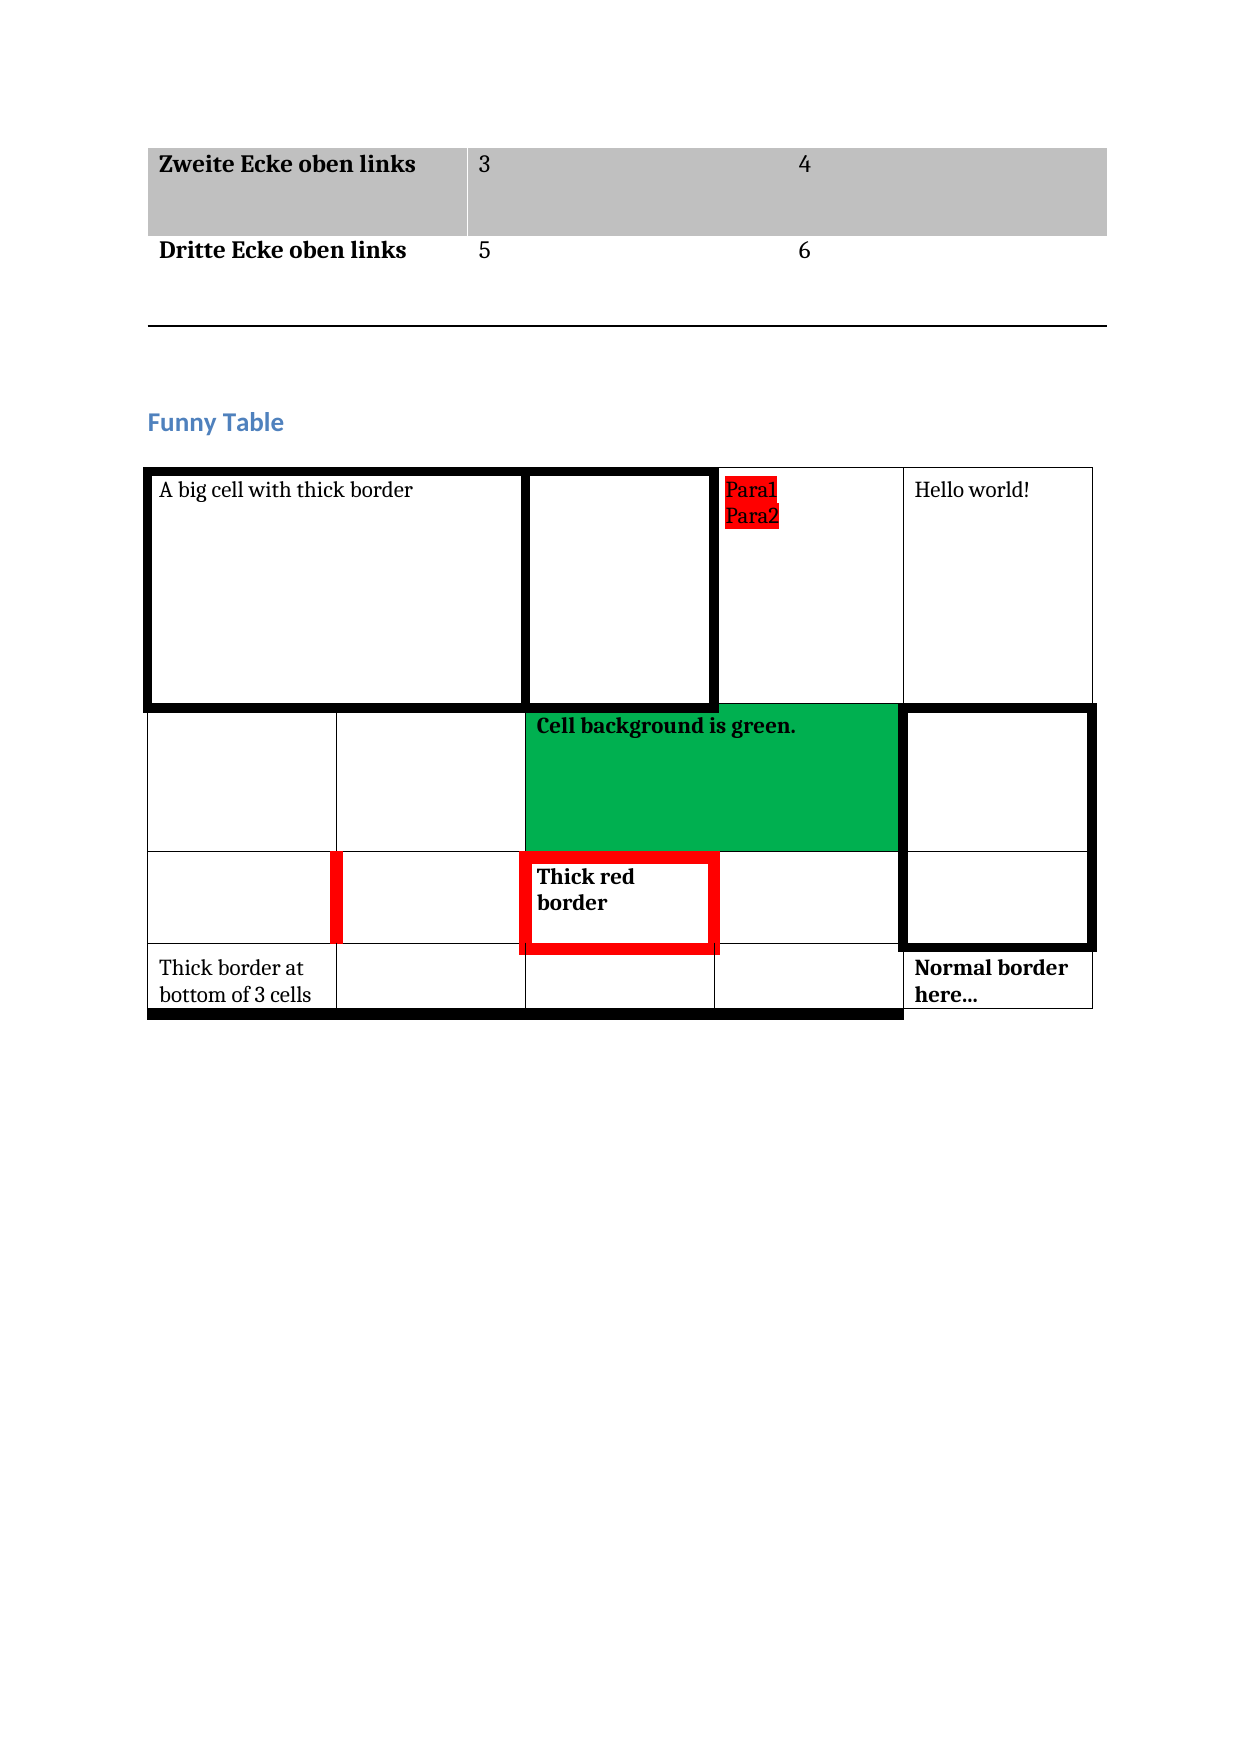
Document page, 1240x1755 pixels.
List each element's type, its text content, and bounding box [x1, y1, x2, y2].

table_header Para1 Para2 [719, 468, 903, 703]
table_cell [715, 944, 903, 1008]
table_cell 4 [787, 148, 1107, 236]
table_header [530, 476, 709, 703]
table_cell 3 [468, 148, 787, 236]
table_cell Thick red border [532, 864, 708, 943]
table_cell [337, 944, 525, 1008]
table_cell 5 [468, 236, 787, 325]
table_header A big cell with thick border [152, 476, 521, 703]
subtitle Funny Table [148, 405, 1092, 438]
table_cell Normal border here... [904, 952, 1092, 1008]
table_cell [526, 955, 714, 1008]
table_cell [343, 852, 519, 943]
table_cell [337, 713, 525, 851]
table_cell 6 [787, 236, 1107, 325]
table_header Hello world! [904, 468, 1092, 703]
table_cell Cell background is green. [526, 704, 898, 851]
table_cell [908, 852, 1087, 943]
table_cell Zweite Ecke oben links [148, 148, 467, 236]
table_cell Thick border at bottom of 3 cells [148, 944, 336, 1008]
table_cell [720, 852, 898, 943]
table_cell [908, 713, 1087, 851]
table_cell [148, 852, 330, 943]
table_cell [148, 713, 336, 851]
table_cell Dritte Ecke oben links [148, 236, 467, 325]
